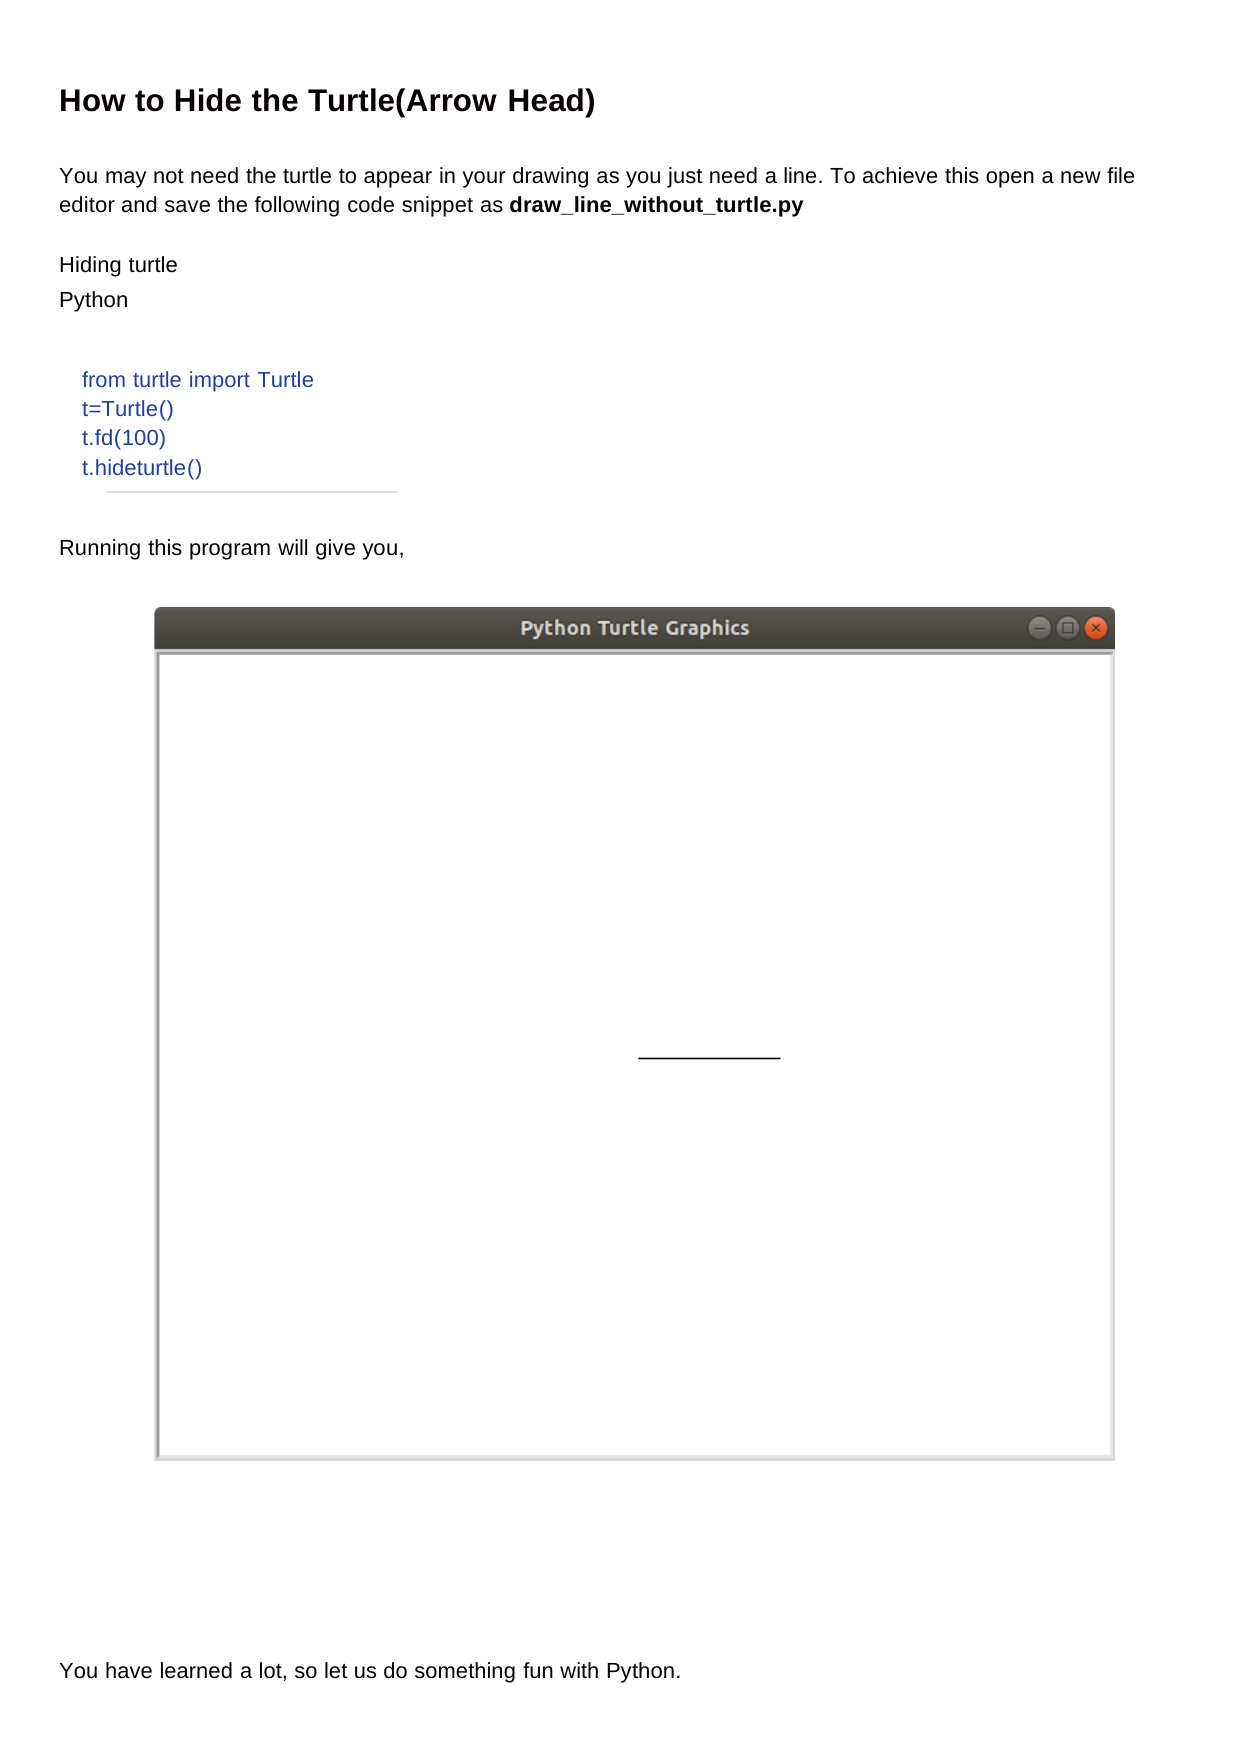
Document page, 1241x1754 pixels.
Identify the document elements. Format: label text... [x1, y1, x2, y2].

text You may not need the turtle to appear in your drawing as you just need a line. To achieve this open a new file editor and save the following code snippet as draw_line_without_turtle.py [59, 163, 1170, 218]
text Hiding turtle [59, 252, 1194, 277]
text from turtle import Turtle [70, 366, 1194, 392]
text Python [59, 286, 1194, 312]
picture [154, 607, 1115, 1461]
text You have learned a lot, so let us do something fun with Python. [59, 1658, 1194, 1683]
text Running this program will give you, [59, 534, 1194, 560]
text How to Hide the Turtle(Arrow Head) [59, 82, 1194, 118]
text t.hideturtle() [70, 454, 1194, 480]
text t=Turtle() [70, 396, 1194, 421]
text t.fd(100) [70, 425, 1194, 450]
